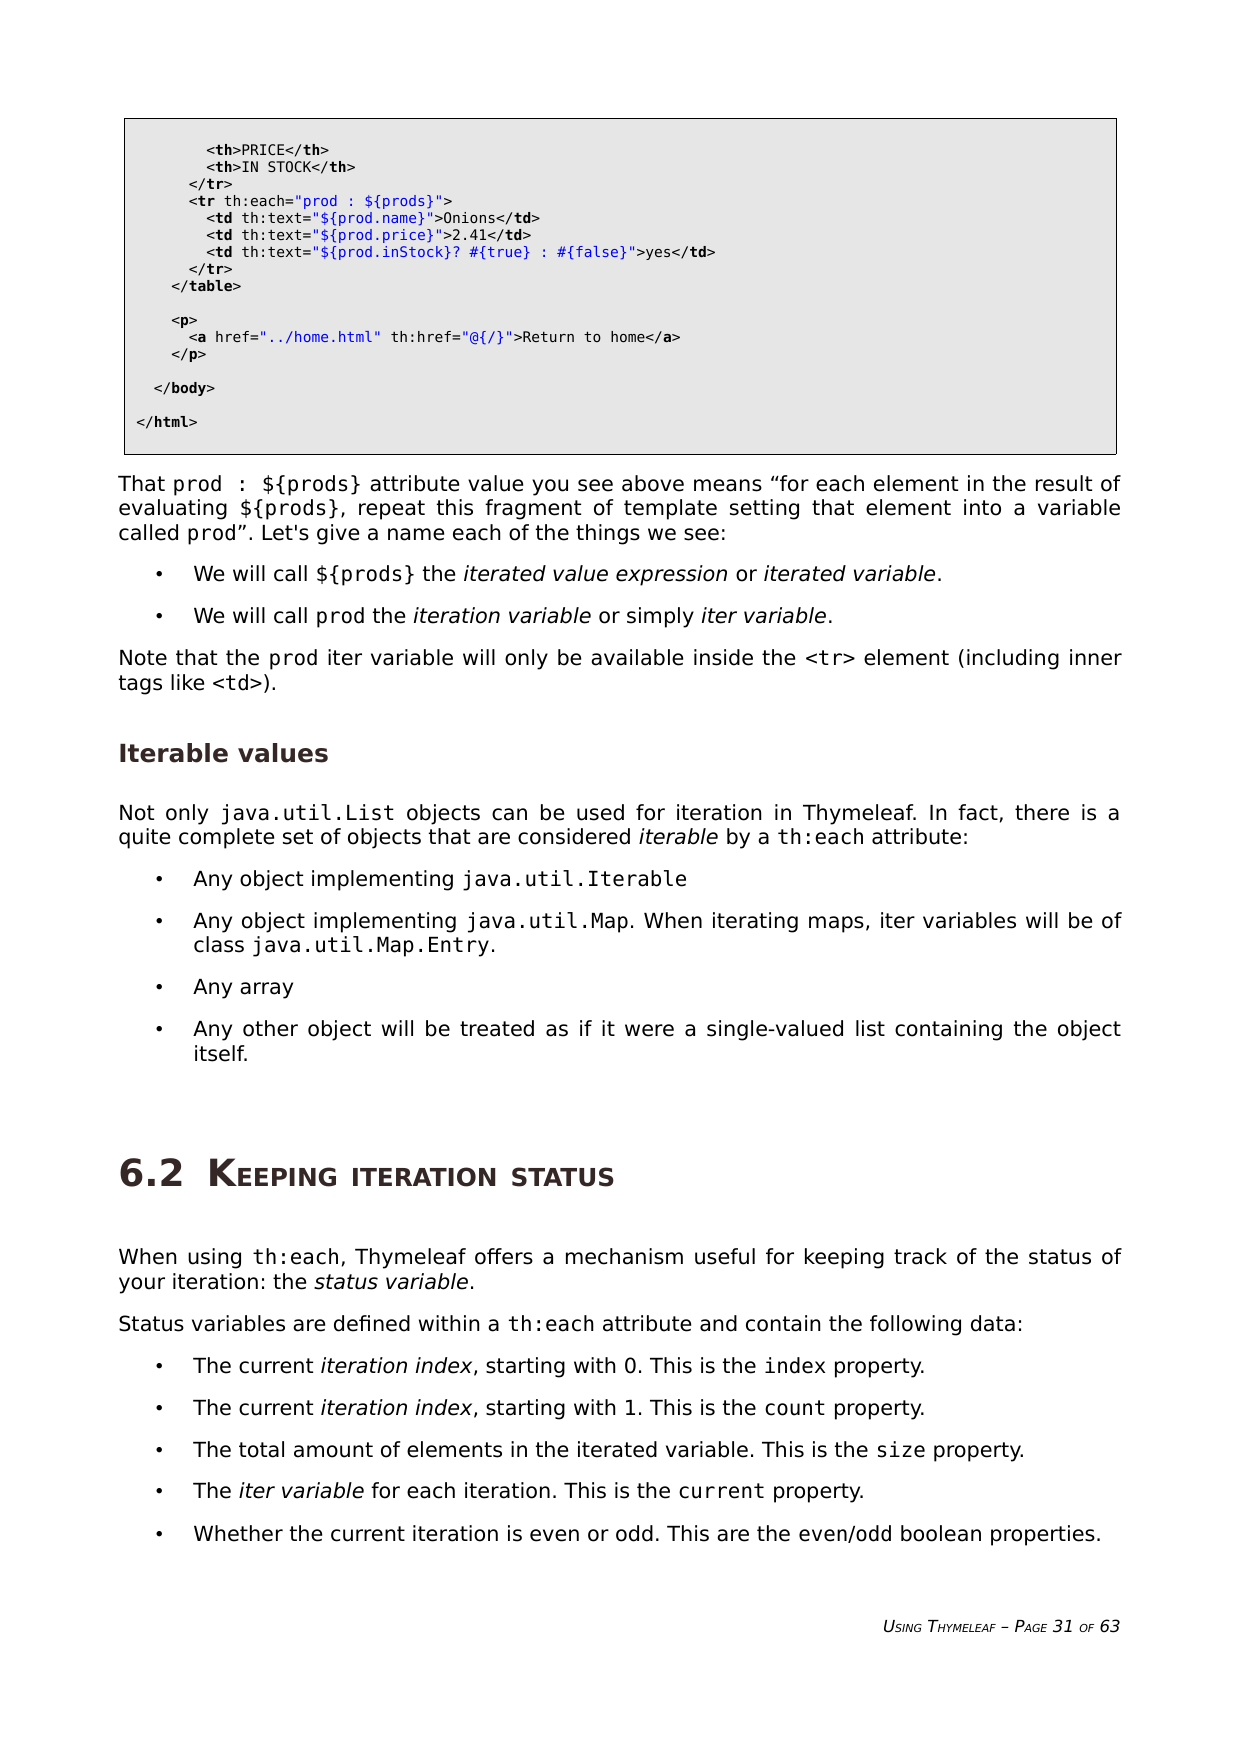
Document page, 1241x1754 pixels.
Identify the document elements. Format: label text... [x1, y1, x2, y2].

list The current iteration index, starting with 1. This is the count property. [156, 1396, 1122, 1420]
text Not only java.util.List objects can be used for iteration in Thymeleaf. In fact, there is a quite complete set of objects that are considered iterable by a th:each attribute: [118, 801, 1122, 849]
list The current iteration index, starting with 0. This is the index property. [156, 1354, 1122, 1378]
text Status variables are defined within a th:each attribute and contain the following data: [118, 1312, 1122, 1336]
subtitle Iterable values [118, 739, 1122, 768]
list The total amount of elements in the iterated variable. This is the size property. [156, 1438, 1122, 1462]
text When using th:each, Thymeleaf offers a mechanism useful for keeping track of the status of your iteration: the status variable. [118, 1245, 1122, 1294]
list Any object implementing java.util.Map. When iterating maps, iter variables will be of class java.util.Map.Entry. [156, 909, 1122, 958]
list We will call ${prods} the iterated value expression or iterated variable. [156, 562, 1122, 587]
text That prod : ${prods} attribute value you see above means “for each element in the result of evaluating ${prods}, repeat this fragment of template setting that element into a variable called prod”. Let's give a name each of the things we see: [118, 472, 1122, 545]
list Any object implementing java.util.Iterable [156, 867, 1122, 891]
list We will call prod the iteration variable or simply iter variable. [156, 604, 1122, 629]
list The iter variable for each iteration. This is the current property. [156, 1479, 1122, 1504]
text <th>PRICE</th> <th>IN STOCK</th> </tr> <tr th:each="prod : ${prods}"> <td th:text="${prod.name}">Onions</td> <td th:text="${prod.price}">2.41</td> <td th:text="${prod.inStock}? #{true} : #{false}">yes</td> </tr> </table> <p> <a href="../home.html" th:href="@{/}">Return to home</a> </p> </body> </html> [125, 119, 1116, 454]
text Note that the prod iter variable will only be available inside the <tr> element (including inner tags like <td>). [118, 646, 1122, 695]
list Any array [156, 975, 1122, 1000]
list Whether the current iteration is even or odd. This are the even/odd boolean properties. [156, 1522, 1122, 1546]
list Any other object will be treated as if it were a single-valued list containing the object itself. [156, 1017, 1122, 1066]
subtitle Keeping iteration status [118, 1152, 1122, 1195]
